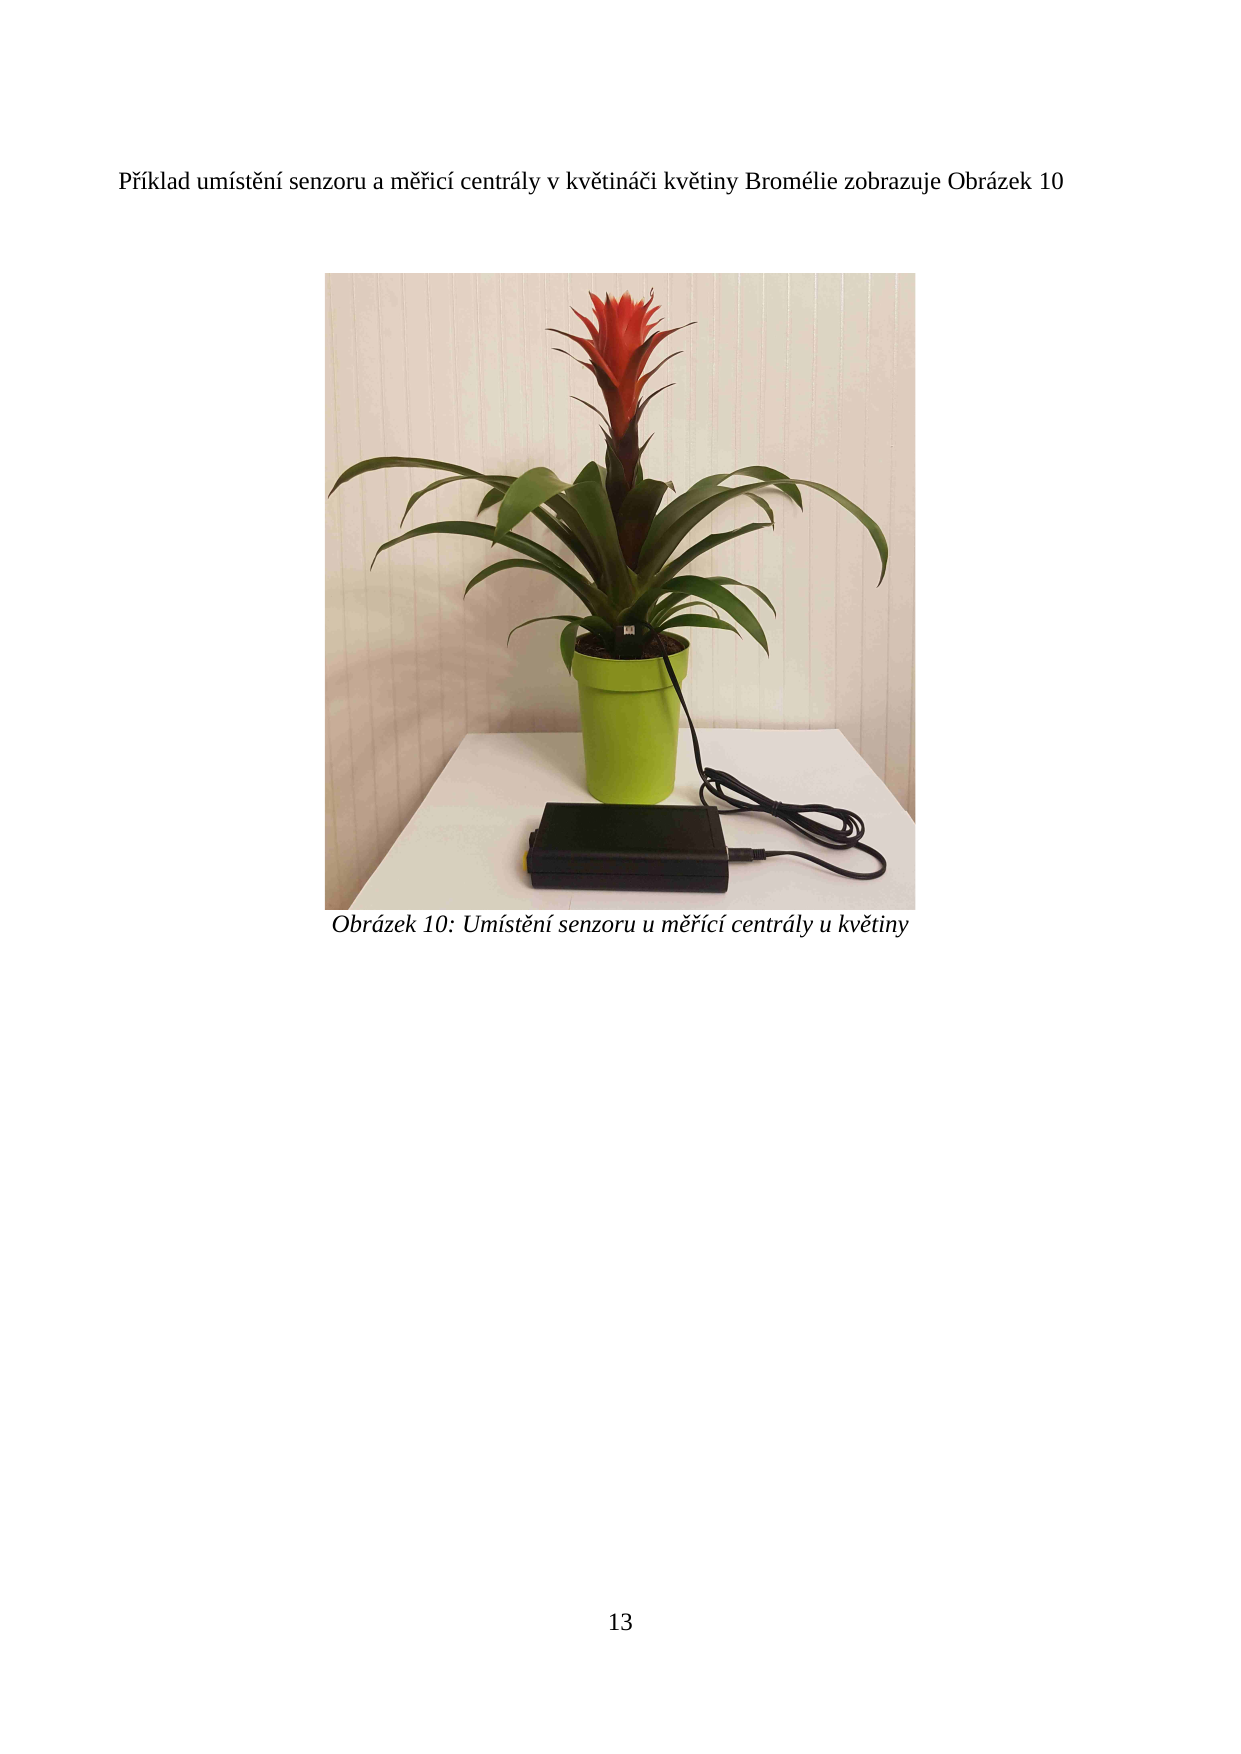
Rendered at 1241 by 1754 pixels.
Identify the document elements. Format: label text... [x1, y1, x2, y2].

text Obrázek 10: Umístění senzoru u měřící centrály u květiny [325, 910, 916, 938]
text Příklad umístění senzoru a měřicí centrály v květináči květiny Bromélie zobrazuje Obrázek 10 [118, 166, 1122, 194]
picture [324, 273, 916, 910]
